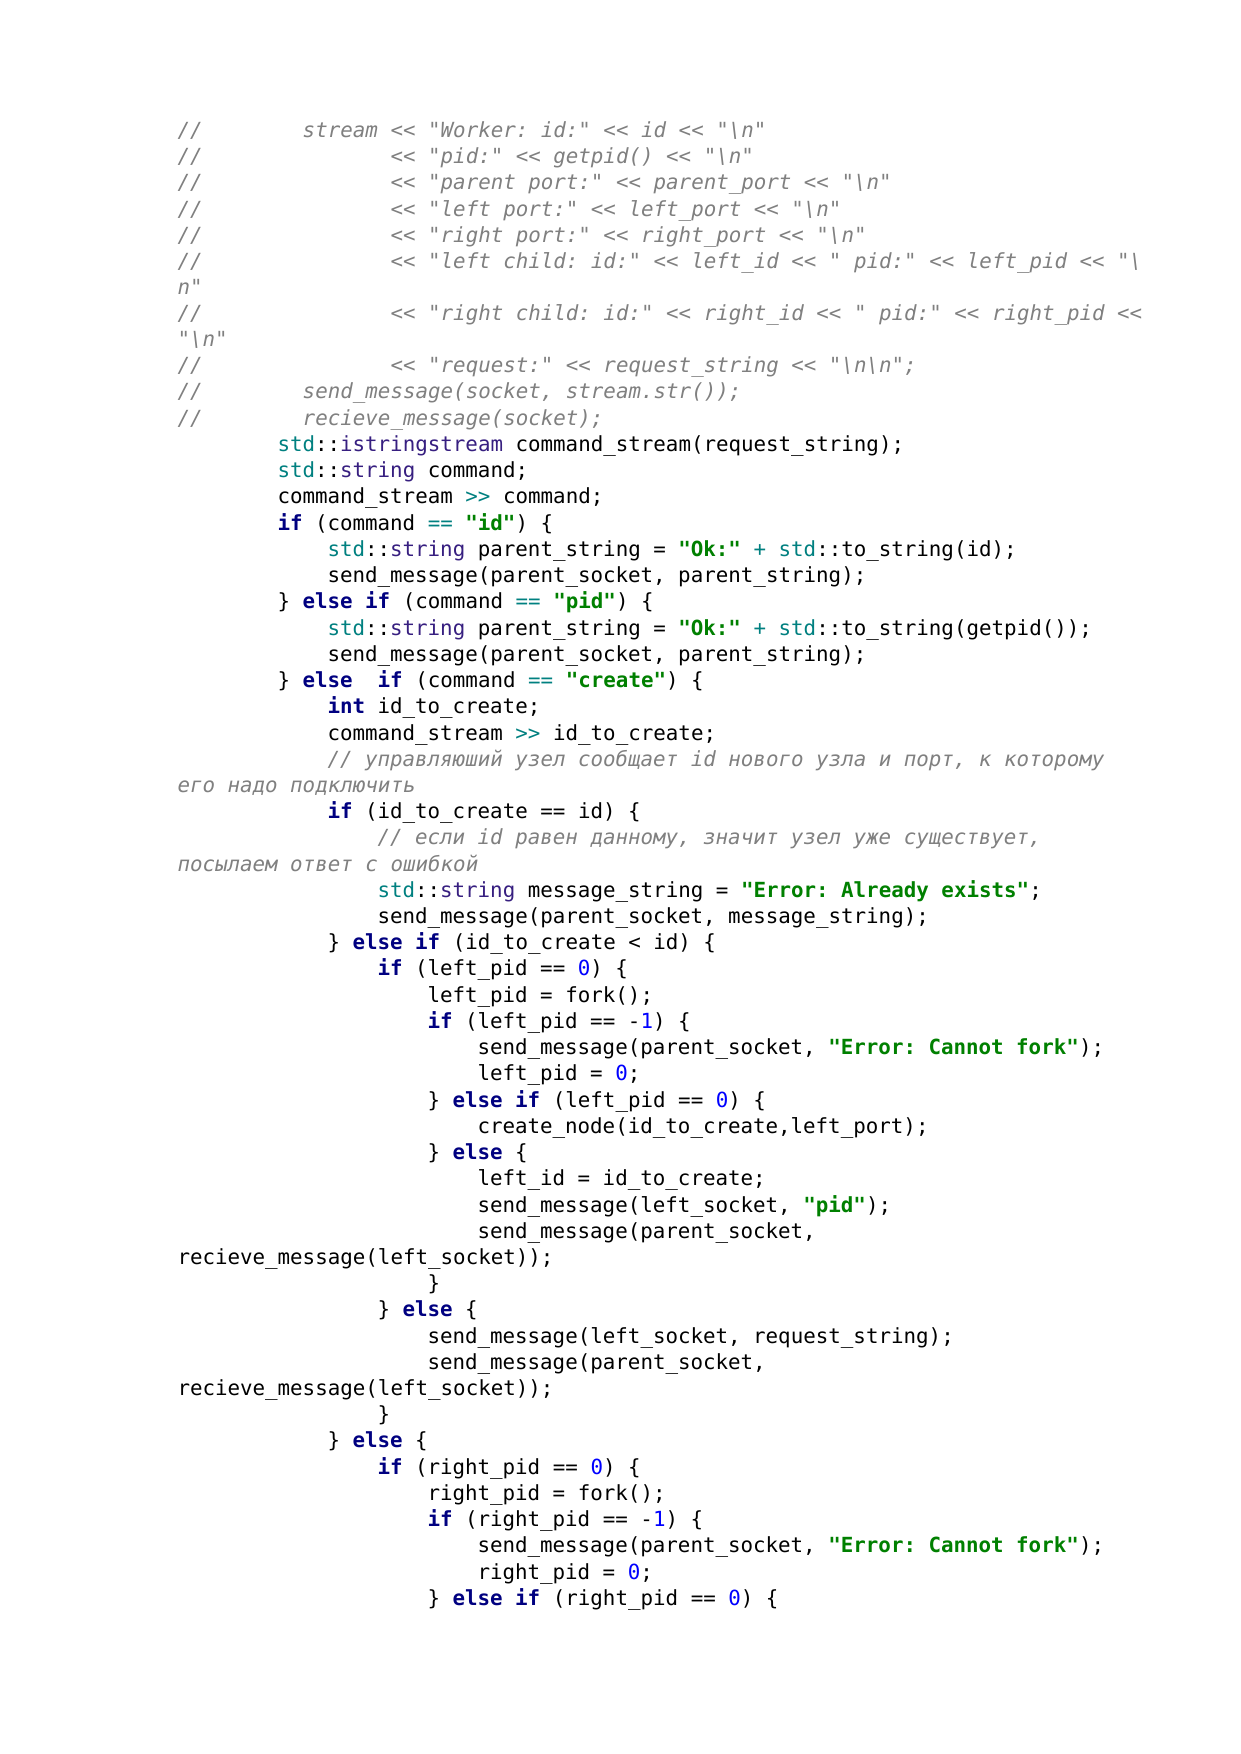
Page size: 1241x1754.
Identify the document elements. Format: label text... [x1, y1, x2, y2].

text } else if (command == "pid") { [177, 589, 1152, 614]
text send_message(parent_socket, "Error: Cannot fork"); [177, 1533, 1152, 1558]
text if (id_to_create == id) { [177, 799, 1152, 823]
text left_id = id_to_create; [177, 1166, 1152, 1191]
text } else { [177, 1428, 1152, 1453]
text send_message(parent_socket, recieve_message(left_socket)); [177, 1350, 1152, 1400]
text // << "request:" << request_string << "\n\n"; [177, 353, 1152, 378]
text right_pid = 0; [177, 1560, 1152, 1584]
text send_message(left_socket, "pid"); [177, 1193, 1152, 1217]
text // << "pid:" << getpid() << "\n" [177, 144, 1152, 168]
text left_pid = fork(); [177, 983, 1152, 1007]
text } else { [177, 1140, 1152, 1164]
text // если id равен данному, значит узел уже существует, посылаем ответ с ошибкой [177, 825, 1152, 876]
text send_message(parent_socket, "Error: Cannot fork"); [177, 1035, 1152, 1059]
text } [177, 1271, 1152, 1296]
text // управляюший узел сообщает id нового узла и порт, к которому его надо подключить [177, 747, 1152, 797]
text if (right_pid == -1) { [177, 1507, 1152, 1532]
text send_message(parent_socket, recieve_message(left_socket)); [177, 1219, 1152, 1269]
text left_pid = 0; [177, 1061, 1152, 1086]
text if (right_pid == 0) { [177, 1455, 1152, 1479]
text } [177, 1402, 1152, 1427]
text // stream << "Worker: id:" << id << "\n" [177, 118, 1152, 142]
text command_stream >> id_to_create; [177, 721, 1152, 745]
text command_stream >> command; [177, 484, 1152, 509]
text send_message(parent_socket, parent_string); [177, 563, 1152, 587]
text std::string parent_string = "Ok:" + std::to_string(getpid()); [177, 616, 1152, 640]
text // recieve_message(socket); [177, 406, 1152, 430]
text // << "left port:" << left_port << "\n" [177, 197, 1152, 221]
text std::string parent_string = "Ok:" + std::to_string(id); [177, 537, 1152, 561]
text int id_to_create; [177, 694, 1152, 719]
text // send_message(socket, stream.str()); [177, 379, 1152, 404]
text } else if (left_pid == 0) { [177, 1088, 1152, 1112]
text send_message(parent_socket, parent_string); [177, 642, 1152, 666]
text // << "left child: id:" << left_id << " pid:" << left_pid << "\n" [177, 249, 1152, 299]
text if (command == "id") { [177, 511, 1152, 535]
text if (left_pid == 0) { [177, 956, 1152, 981]
text std::istringstream command_stream(request_string); [177, 432, 1152, 456]
text } else if (right_pid == 0) { [177, 1586, 1152, 1610]
text } else if (id_to_create < id) { [177, 930, 1152, 954]
text // << "right port:" << right_port << "\n" [177, 223, 1152, 247]
text send_message(parent_socket, message_string); [177, 904, 1152, 928]
text // << "right child: id:" << right_id << " pid:" << right_pid << "\n" [177, 301, 1152, 352]
text if (left_pid == -1) { [177, 1009, 1152, 1033]
text create_node(id_to_create,left_port); [177, 1114, 1152, 1138]
text std::string message_string = "Error: Already exists"; [177, 878, 1152, 902]
text } else { [177, 1297, 1152, 1322]
text send_message(left_socket, request_string); [177, 1324, 1152, 1348]
text right_pid = fork(); [177, 1481, 1152, 1505]
text // << "parent port:" << parent_port << "\n" [177, 170, 1152, 195]
text std::string command; [177, 458, 1152, 482]
text } else if (command == "create") { [177, 668, 1152, 692]
